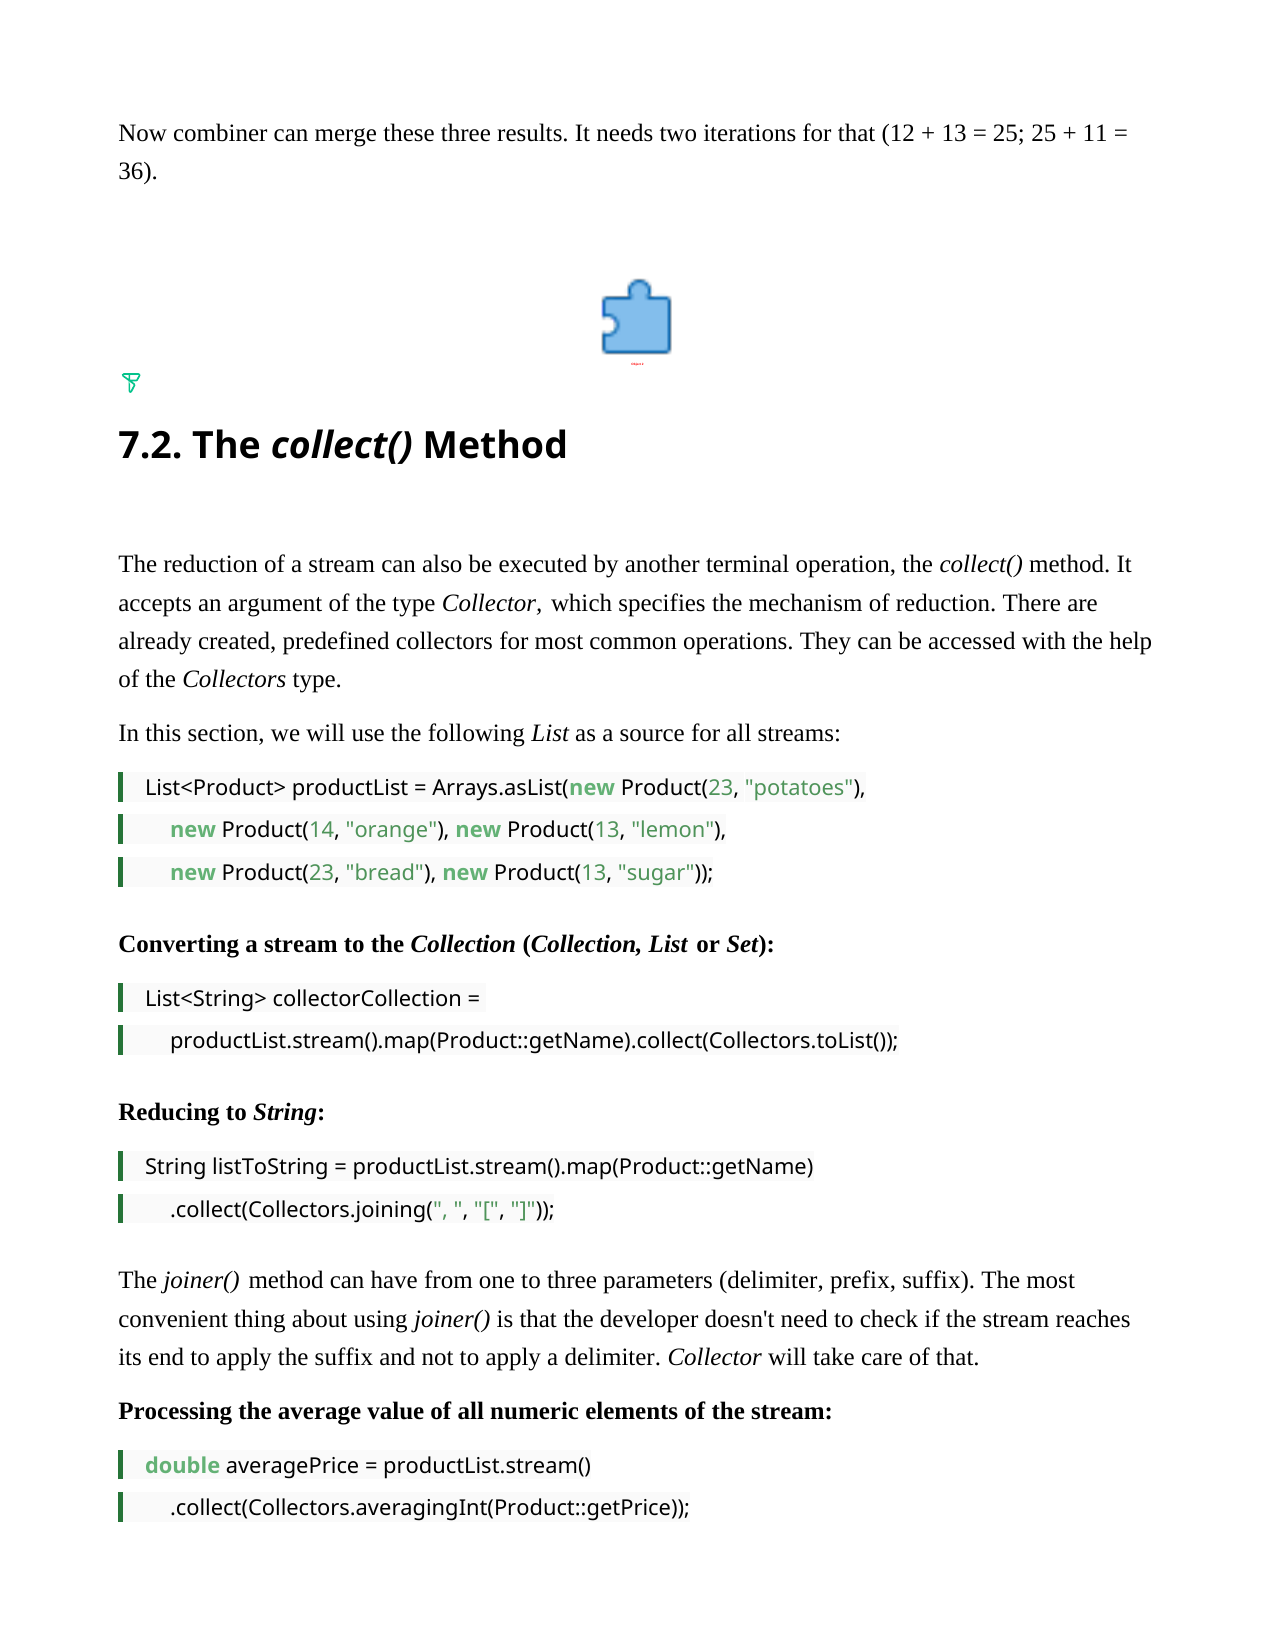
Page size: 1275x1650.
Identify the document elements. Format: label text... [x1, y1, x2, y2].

text The reduction of a stream can also be executed by another terminal operation, the collect() method. It accepts an argument of the type Collector, which specifies the mechanism of reduction. There are already created, predefined collectors for most common operations. They can be accessed with the help of the Collectors type. [118, 549, 1157, 693]
text The joiner() method can have from one to three parameters (delimiter, prefix, suffix). The most convenient thing about using joiner() is that the developer doesn't need to check if the stream reaches its end to apply the suffix and not to apply a delimiter. Collector will take care of that. [118, 1266, 1157, 1371]
text Reducing to String: [118, 1097, 1157, 1126]
text Converting a stream to the Collection (Collection, List or Set): [118, 929, 1157, 958]
text productList.stream().map(Product::getName).collect(Collectors.toList()); [123, 1025, 1157, 1055]
text double averagePrice = productList.stream() [123, 1450, 1157, 1479]
text new Product(23, "bread"), new Product(13, "sugar")); [123, 857, 1157, 887]
text Now combiner can merge these three results. It needs two iterations for that (12 + 13 = 25; 25 + 11 = 36). [118, 118, 1157, 185]
text new Product(14, "orange"), new Product(13, "lemon"), [123, 814, 1157, 844]
text List<String> collectorCollection = [123, 983, 1157, 1012]
text .collect(Collectors.joining(", ", "[", "]")); [118, 1193, 1157, 1223]
subtitle 7.2. The collect() Method [118, 418, 1157, 469]
text List<Product> productList = Arrays.asList(new Product(23, "potatoes"), [123, 772, 1157, 802]
text In this section, we will use the following List as a source for all streams: [118, 718, 1157, 747]
text String listToString = productList.stream().map(Product::getName) [123, 1151, 1157, 1181]
text .collect(Collectors.averagingInt(Product::getPrice)); [123, 1492, 1157, 1522]
text Processing the average value of all numeric elements of the stream: [118, 1396, 1157, 1424]
